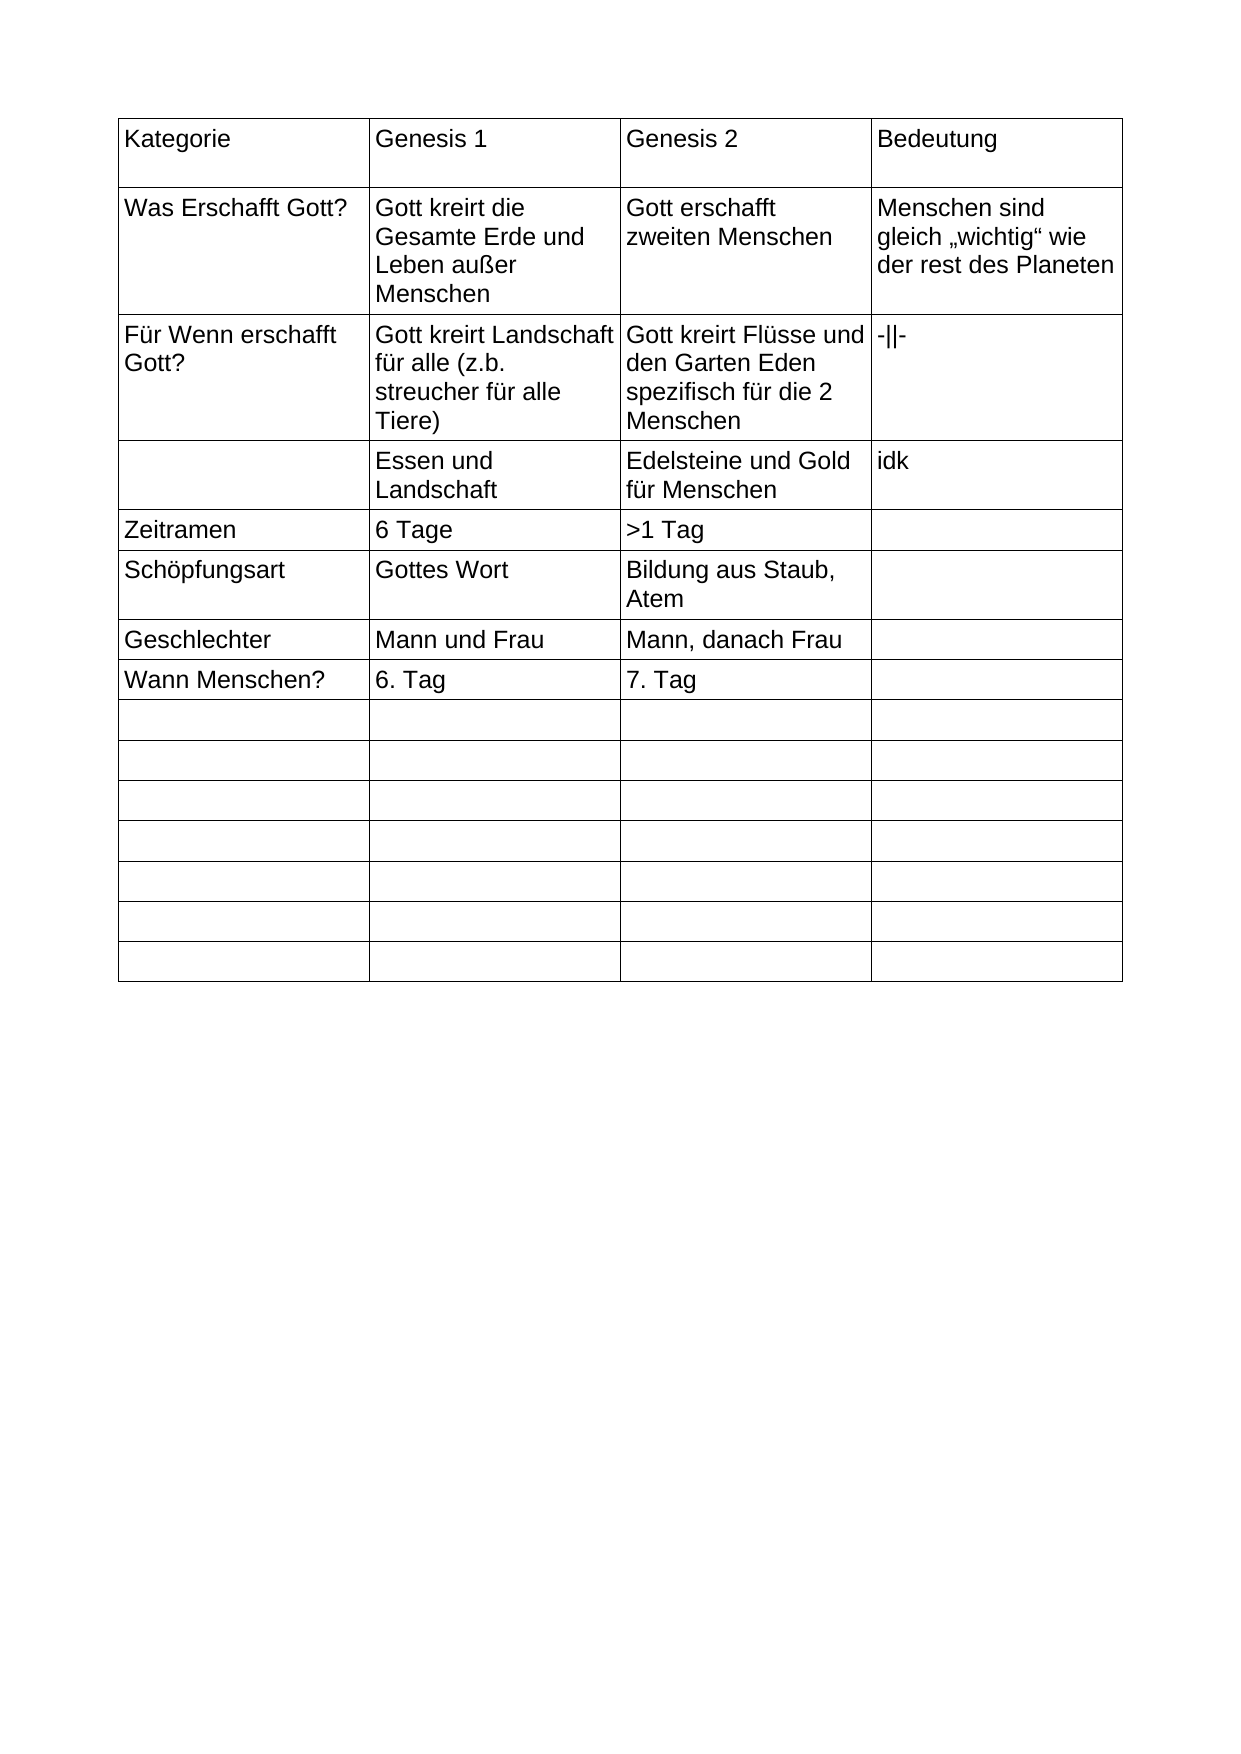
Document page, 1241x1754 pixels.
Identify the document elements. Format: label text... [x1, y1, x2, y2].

table_cell -||- [872, 315, 1122, 440]
table_cell [370, 821, 620, 861]
table_cell [370, 781, 620, 820]
table_cell [119, 942, 369, 981]
table_header Genesis 1 [370, 119, 620, 187]
table_cell [370, 700, 620, 740]
table_cell [872, 620, 1122, 659]
table_cell [872, 660, 1122, 699]
table_cell [119, 741, 369, 780]
table_cell Gott kreirt die Gesamte Erde und Leben außer Menschen [370, 188, 620, 314]
table_cell [621, 902, 871, 941]
table_cell [621, 942, 871, 981]
table_cell [621, 821, 871, 861]
table_cell [370, 902, 620, 941]
table_cell [872, 821, 1122, 861]
table_cell Gott erschafft zweiten Menschen [621, 188, 871, 314]
table_cell Mann, danach Frau [621, 620, 871, 659]
table_cell Schöpfungsart [119, 551, 369, 619]
table_cell 6 Tage [370, 510, 620, 550]
table_cell [370, 741, 620, 780]
table_cell Zeitramen [119, 510, 369, 550]
table_cell Bildung aus Staub, Atem [621, 551, 871, 619]
table_cell [119, 781, 369, 820]
table_cell [872, 551, 1122, 619]
table_cell [872, 942, 1122, 981]
table_cell [872, 510, 1122, 550]
table_cell [872, 862, 1122, 901]
table_cell [119, 862, 369, 901]
table_cell [119, 902, 369, 941]
table_cell [621, 700, 871, 740]
table_cell Edelsteine und Gold für Menschen [621, 441, 871, 509]
table_cell idk [872, 441, 1122, 509]
table_cell 7. Tag [621, 660, 871, 699]
table_cell 6. Tag [370, 660, 620, 699]
table_cell Gottes Wort [370, 551, 620, 619]
table_header Kategorie [119, 119, 369, 187]
table_cell Wann Menschen? [119, 660, 369, 699]
table_cell [119, 700, 369, 740]
table_cell [370, 862, 620, 901]
table_cell Geschlechter [119, 620, 369, 659]
table_cell [370, 942, 620, 981]
table_cell Für Wenn erschafft Gott? [119, 315, 369, 440]
table_cell [119, 821, 369, 861]
table_header Bedeutung [872, 119, 1122, 187]
table_cell Essen und Landschaft [370, 441, 620, 509]
table_cell Menschen sind gleich „wichtig“ wie der rest des Planeten [872, 188, 1122, 314]
table_header Genesis 2 [621, 119, 871, 187]
table_cell Mann und Frau [370, 620, 620, 659]
table_cell [119, 441, 369, 509]
table_cell Gott kreirt Flüsse und den Garten Eden spezifisch für die 2 Menschen [621, 315, 871, 440]
table_cell [621, 781, 871, 820]
table_cell [872, 902, 1122, 941]
table_cell Gott kreirt Landschaft für alle (z.b. streucher für alle Tiere) [370, 315, 620, 440]
table_cell [872, 781, 1122, 820]
table_cell >1 Tag [621, 510, 871, 550]
table_cell [872, 741, 1122, 780]
table_cell [621, 741, 871, 780]
table_cell [621, 862, 871, 901]
table_cell Was Erschafft Gott? [119, 188, 369, 314]
table_cell [872, 700, 1122, 740]
